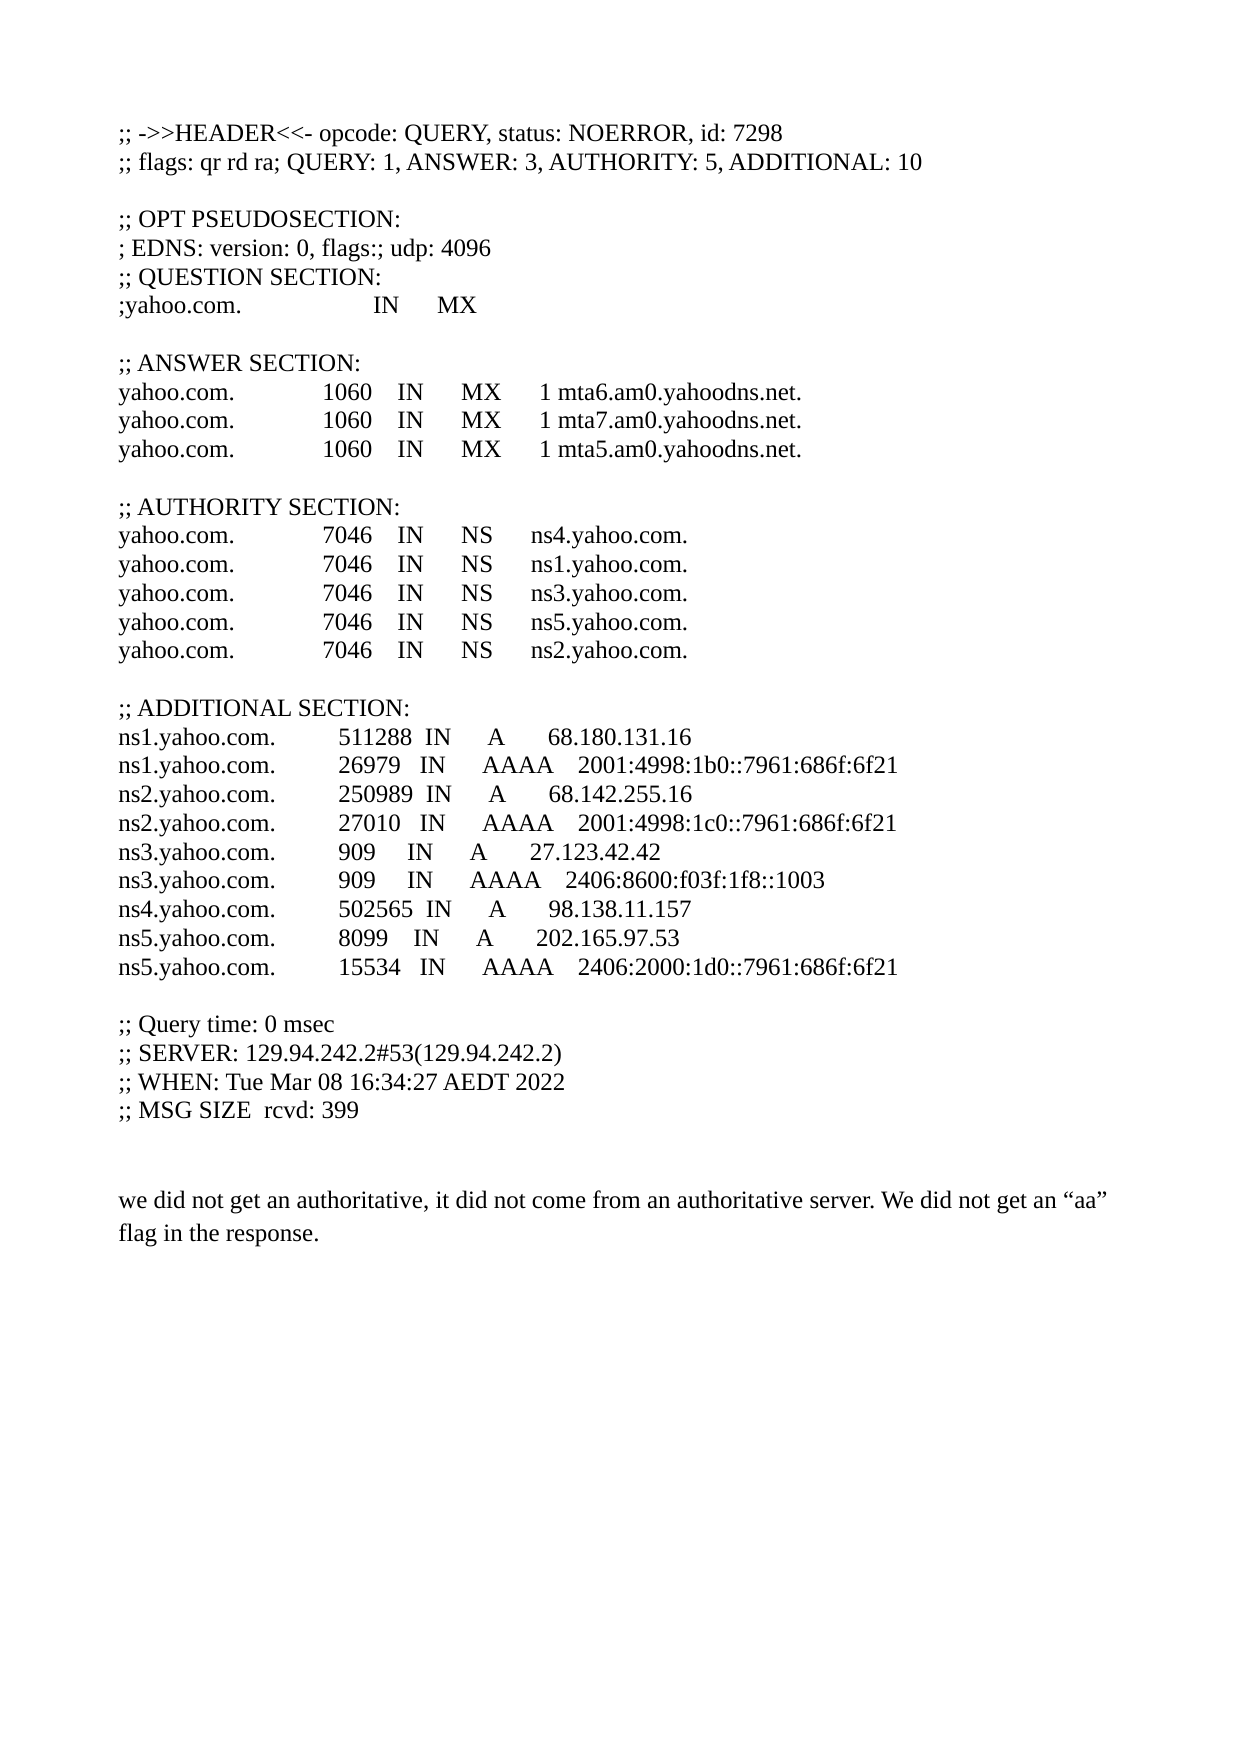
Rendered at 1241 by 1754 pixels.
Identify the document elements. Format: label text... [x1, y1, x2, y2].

text ;; Query time: 0 msec [118, 1009, 1122, 1038]
text ns5.yahoo.com. 15534 IN AAAA 2406:2000:1d0::7961:686f:6f21 [118, 952, 1122, 981]
text yahoo.com. 7046 IN NS ns1.yahoo.com. [118, 549, 1122, 578]
text ;; SERVER: 129.94.242.2#53(129.94.242.2) [118, 1038, 1122, 1067]
text ;; MSG SIZE rcvd: 399 [118, 1096, 1122, 1124]
text ;; OPT PSEUDOSECTION: [118, 204, 1122, 233]
text yahoo.com. 1060 IN MX 1 mta7.am0.yahoodns.net. [118, 406, 1122, 434]
text ;yahoo.com. IN MX [118, 291, 1122, 319]
text ;; QUESTION SECTION: [118, 262, 1122, 291]
text ns5.yahoo.com. 8099 IN A 202.165.97.53 [118, 923, 1122, 952]
text ns4.yahoo.com. 502565 IN A 98.138.11.157 [118, 894, 1122, 923]
text ;; WHEN: Tue Mar 08 16:34:27 AEDT 2022 [118, 1067, 1122, 1096]
text ;; AUTHORITY SECTION: [118, 492, 1122, 521]
text yahoo.com. 7046 IN NS ns2.yahoo.com. [118, 636, 1122, 664]
text ;; ->>HEADER<<- opcode: QUERY, status: NOERROR, id: 7298 [118, 118, 1122, 147]
text ;; ANSWER SECTION: [118, 348, 1122, 377]
text yahoo.com. 1060 IN MX 1 mta6.am0.yahoodns.net. [118, 377, 1122, 406]
text yahoo.com. 7046 IN NS ns4.yahoo.com. [118, 521, 1122, 549]
text yahoo.com. 7046 IN NS ns3.yahoo.com. [118, 578, 1122, 607]
text ns2.yahoo.com. 250989 IN A 68.142.255.16 [118, 779, 1122, 808]
text ns1.yahoo.com. 511288 IN A 68.180.131.16 [118, 722, 1122, 751]
text ns3.yahoo.com. 909 IN AAAA 2406:8600:f03f:1f8::1003 [118, 866, 1122, 894]
text yahoo.com. 7046 IN NS ns5.yahoo.com. [118, 607, 1122, 636]
text yahoo.com. 1060 IN MX 1 mta5.am0.yahoodns.net. [118, 434, 1122, 463]
text we did not get an authoritative, it did not come from an authoritative server. We did not get an “aa” flag in the response. [118, 1185, 1122, 1247]
text ;; flags: qr rd ra; QUERY: 1, ANSWER: 3, AUTHORITY: 5, ADDITIONAL: 10 [118, 147, 1122, 176]
text ns3.yahoo.com. 909 IN A 27.123.42.42 [118, 837, 1122, 866]
text ; EDNS: version: 0, flags:; udp: 4096 [118, 233, 1122, 262]
text ns2.yahoo.com. 27010 IN AAAA 2001:4998:1c0::7961:686f:6f21 [118, 808, 1122, 837]
text ;; ADDITIONAL SECTION: [118, 693, 1122, 722]
text ns1.yahoo.com. 26979 IN AAAA 2001:4998:1b0::7961:686f:6f21 [118, 751, 1122, 779]
